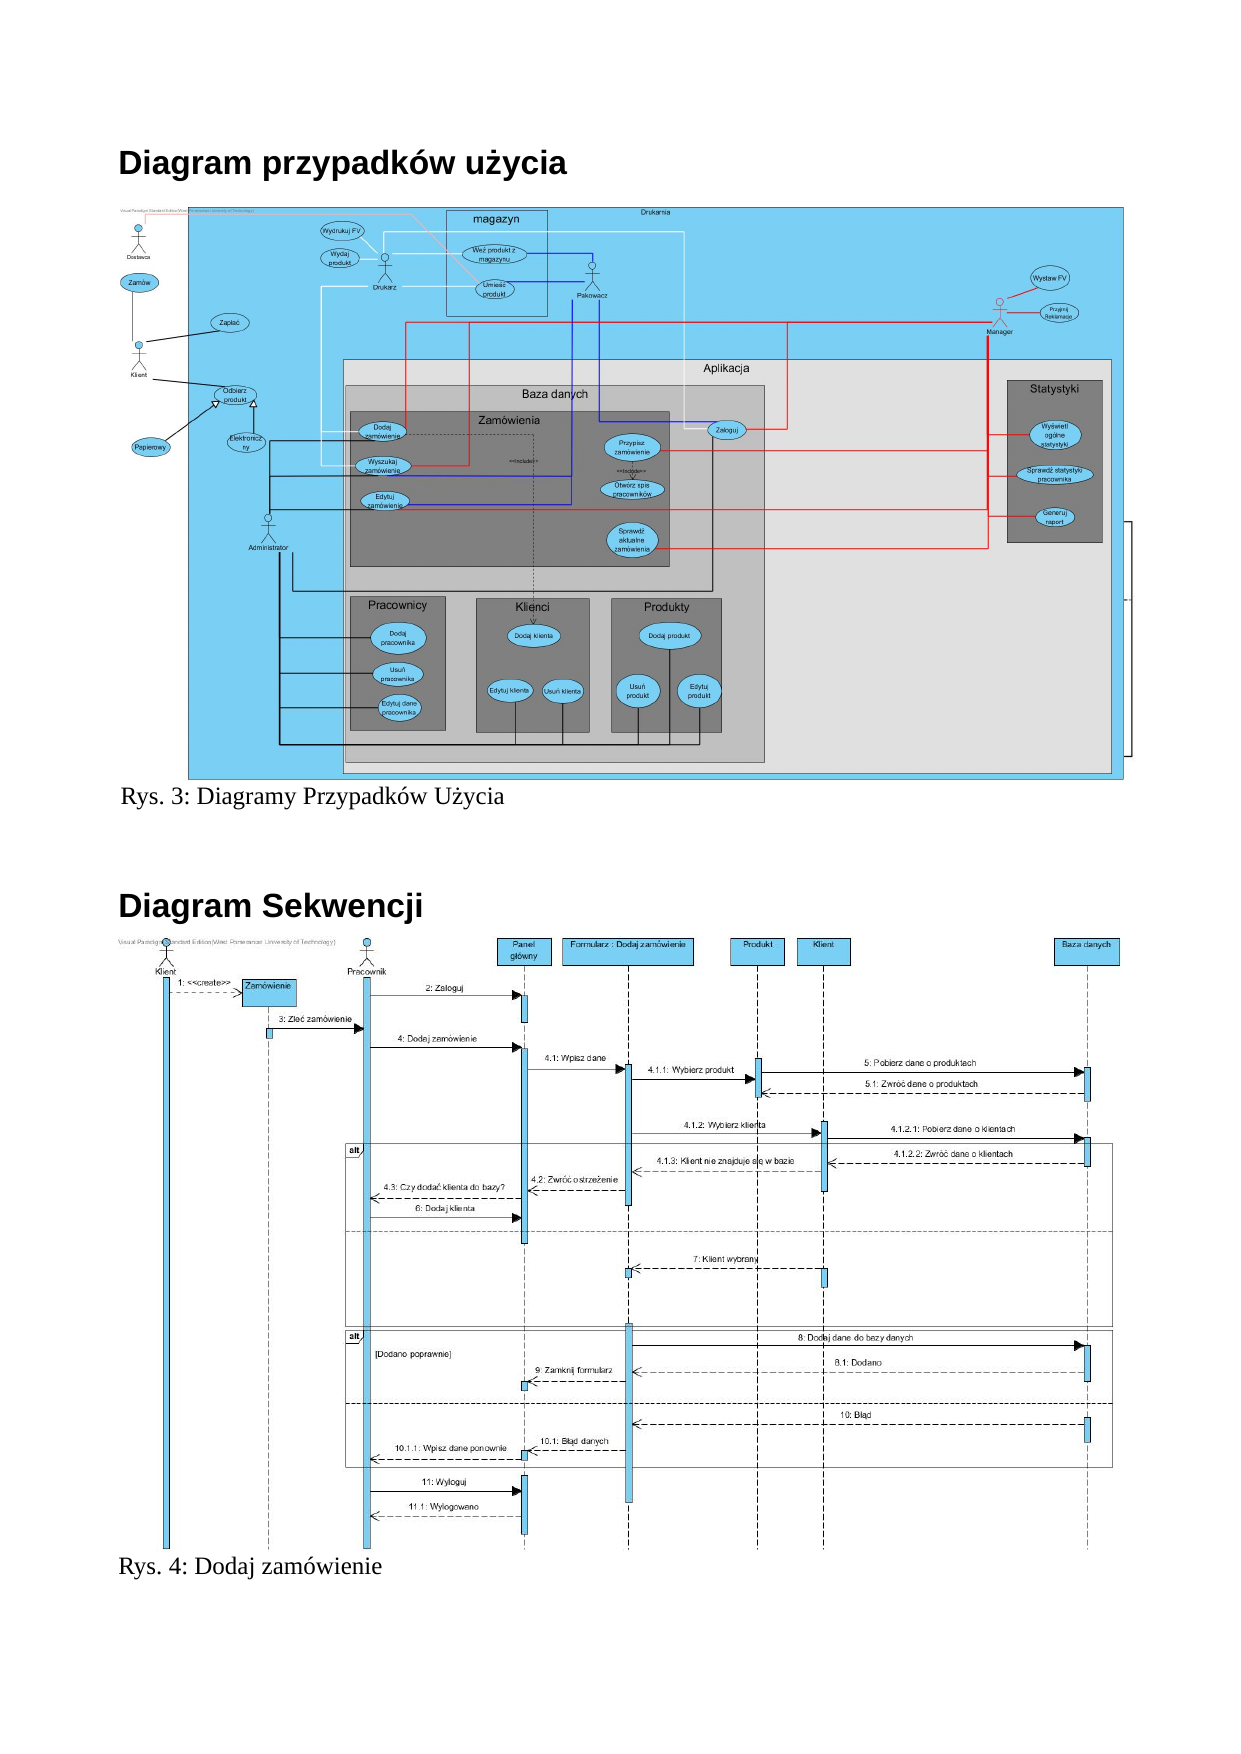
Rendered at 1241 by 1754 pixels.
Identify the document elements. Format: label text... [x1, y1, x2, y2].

text Rys. 3: Diagramy Przypadków Użycia [120, 781, 1124, 809]
subtitle Diagram Sekwencji [118, 886, 1122, 924]
picture [120, 207, 1136, 784]
text Rys. 4: Dodaj zamówienie [118, 1552, 1122, 1580]
picture [118, 936, 1123, 1552]
subtitle Diagram przypadków użycia [118, 143, 1122, 182]
